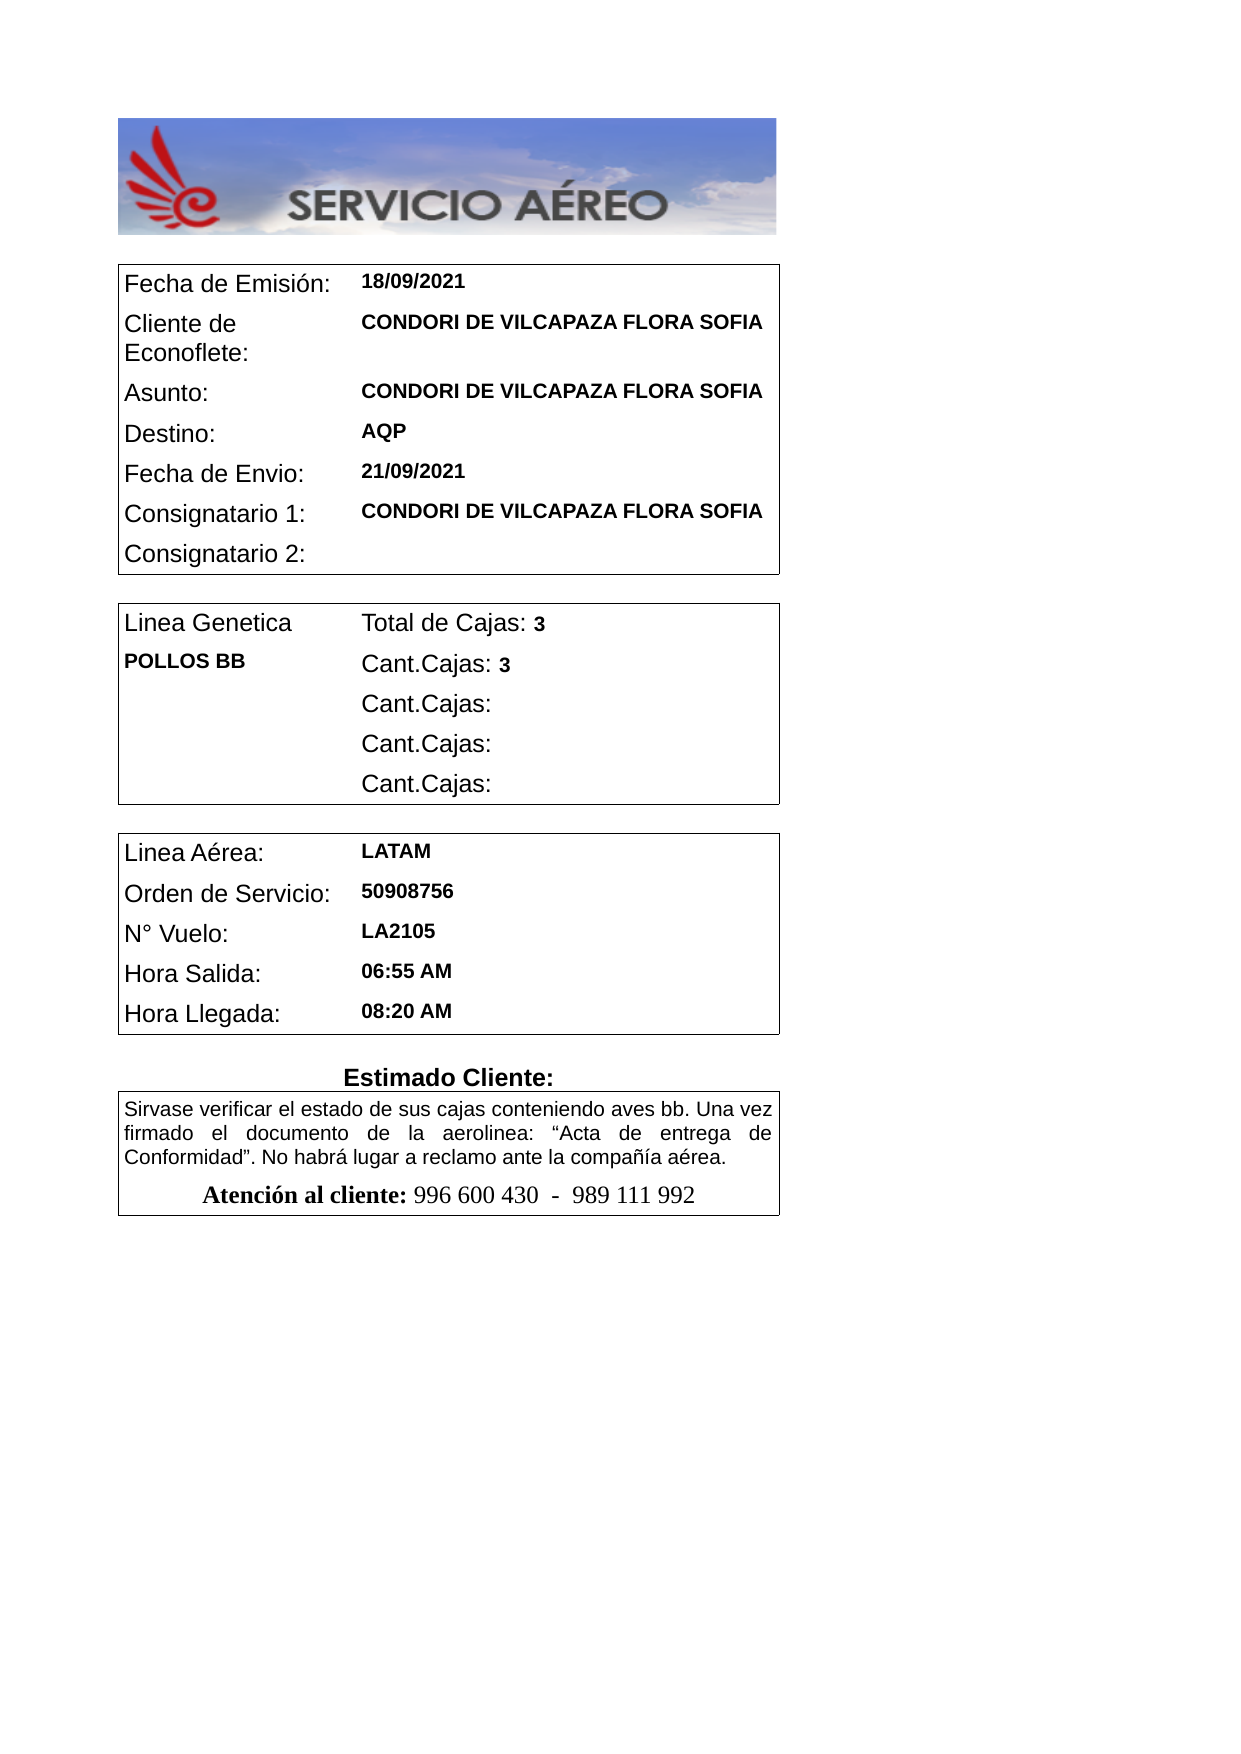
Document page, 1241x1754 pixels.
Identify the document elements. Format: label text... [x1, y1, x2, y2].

table_cell Hora Llegada: [119, 994, 356, 1034]
table_cell [118, 575, 356, 603]
table_cell [118, 805, 356, 833]
table_cell CONDORI DE VILCAPAZA FLORA SOFIA [356, 373, 779, 413]
table_cell POLLOS BB [119, 643, 356, 683]
table_cell Total de Cajas: 3 [356, 604, 779, 643]
table_cell Cant.Cajas: [356, 764, 779, 804]
table_cell [356, 575, 779, 603]
table_header Fecha de Emisión: [119, 265, 356, 304]
table_cell [356, 534, 779, 574]
table_cell N° Vuelo: [119, 913, 356, 953]
table_cell Linea Aérea: [119, 834, 356, 873]
table_cell [356, 805, 779, 833]
table_cell 06:55 AM [356, 953, 779, 993]
table_cell Consignatario 1: [119, 493, 356, 533]
table_cell 21/09/2021 [356, 453, 779, 493]
picture [118, 118, 777, 235]
table_cell Sirvase verificar el estado de sus cajas conteniendo aves bb. Una vez firmado el documento de la aerolinea: “Acta de entrega de Conformidad”. No habrá lugar a reclamo ante la compañía aérea. [119, 1092, 779, 1175]
table_cell 08:20 AM [356, 994, 779, 1034]
table_cell 50908756 [356, 873, 779, 913]
table_cell Cliente de Econoflete: [119, 304, 356, 373]
table_cell LATAM [356, 834, 779, 873]
table_cell Cant.Cajas: [356, 683, 779, 723]
table_cell Asunto: [119, 373, 356, 413]
table_cell Cant.Cajas: 3 [356, 643, 779, 683]
table_cell [119, 723, 356, 763]
table_cell Atención al cliente: 996 600 430 - 989 111 992 [119, 1175, 779, 1215]
table_cell CONDORI DE VILCAPAZA FLORA SOFIA [356, 493, 779, 533]
table_cell Destino: [119, 413, 356, 453]
table_cell [119, 764, 356, 804]
table_cell Linea Genetica [119, 604, 356, 643]
table_cell [119, 683, 356, 723]
table_cell CONDORI DE VILCAPAZA FLORA SOFIA [356, 304, 779, 373]
table_cell Cant.Cajas: [356, 723, 779, 763]
table_cell Fecha de Envio: [119, 453, 356, 493]
table_header 18/09/2021 [356, 265, 779, 304]
table_cell Estimado Cliente: [118, 1035, 779, 1091]
table_cell Consignatario 2: [119, 534, 356, 574]
table_cell Hora Salida: [119, 953, 356, 993]
table_cell Orden de Servicio: [119, 873, 356, 913]
table_cell AQP [356, 413, 779, 453]
table_cell LA2105 [356, 913, 779, 953]
